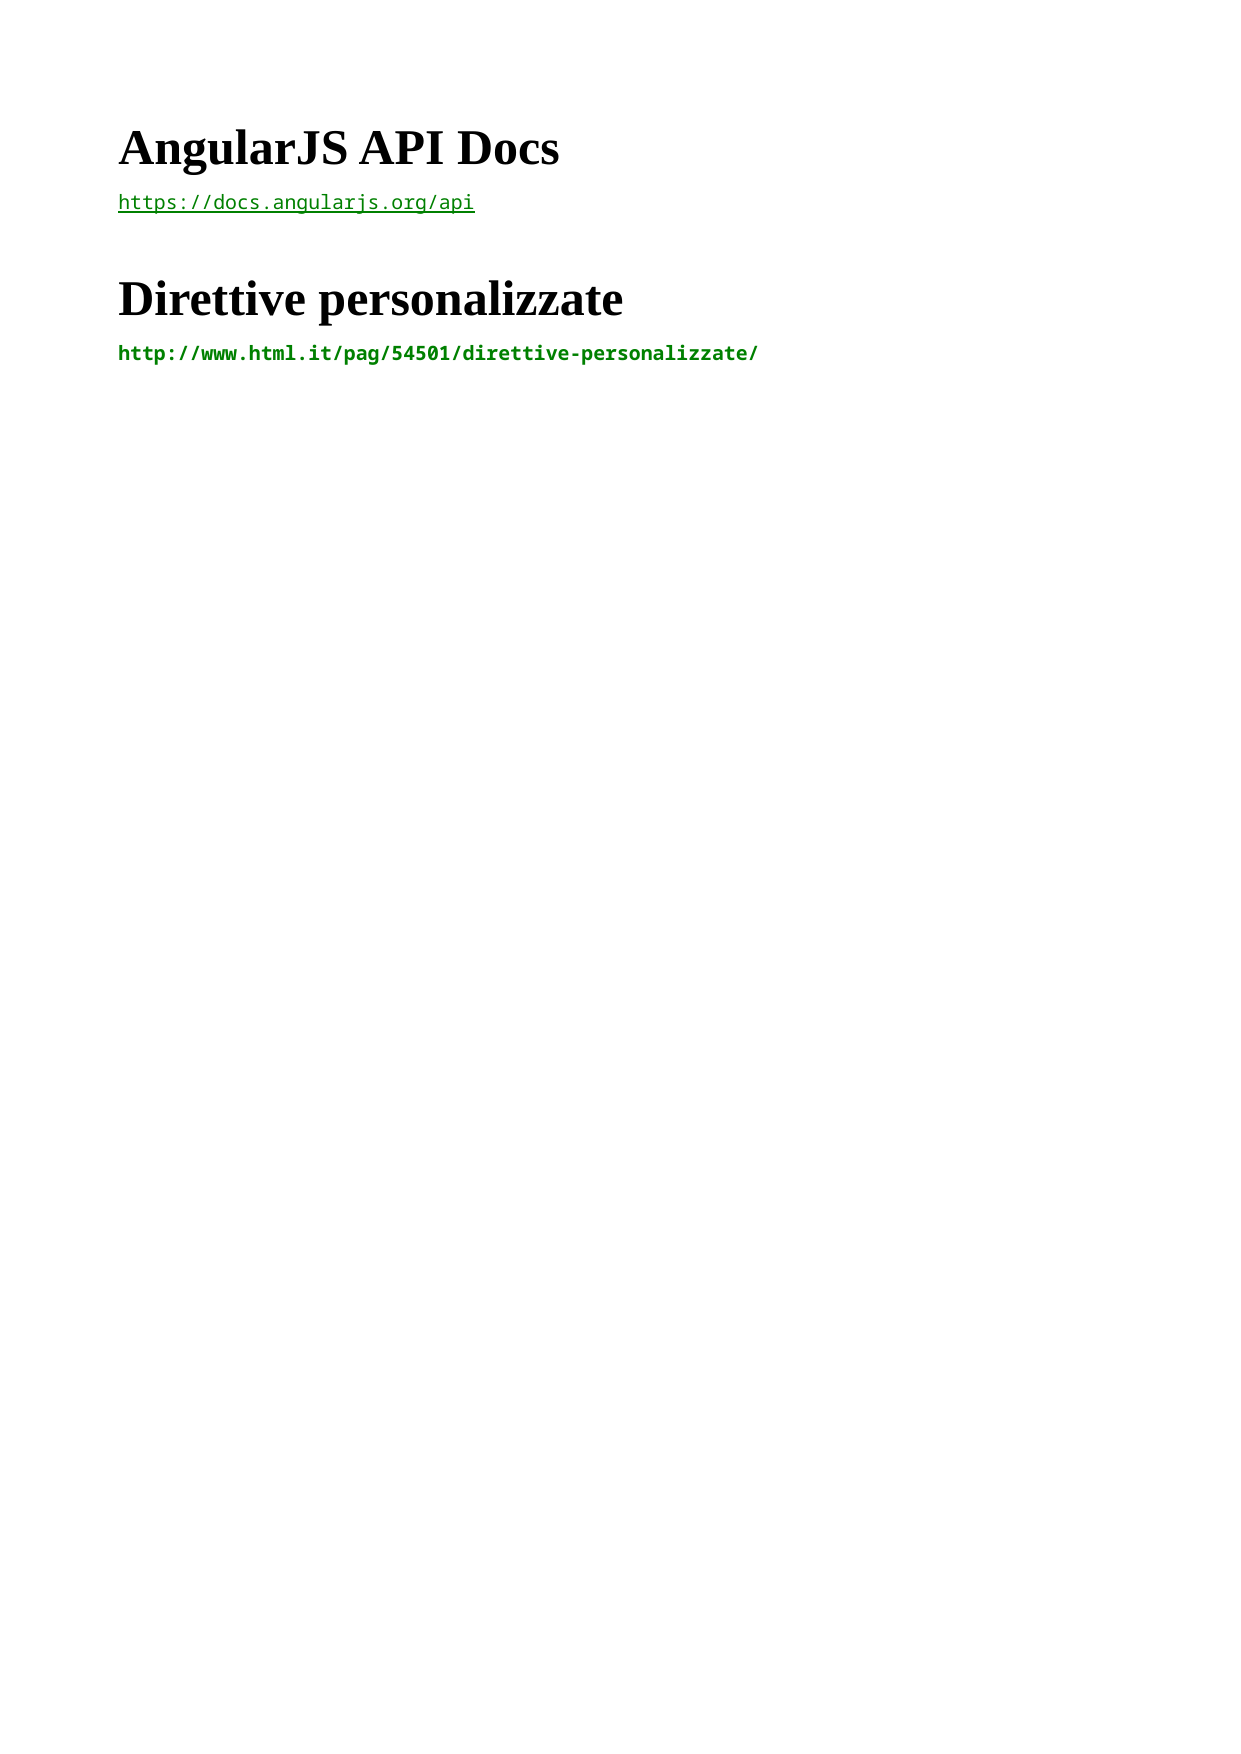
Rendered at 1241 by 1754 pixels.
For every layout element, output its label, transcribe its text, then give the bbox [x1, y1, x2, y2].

subtitle Direttive personalizzate [118, 269, 1122, 326]
subtitle AngularJS API Docs [118, 118, 1122, 176]
text https://docs.angularjs.org/api [118, 188, 1122, 215]
text http://www.html.it/pag/54501/direttive-personalizzate/ [118, 339, 1122, 366]
